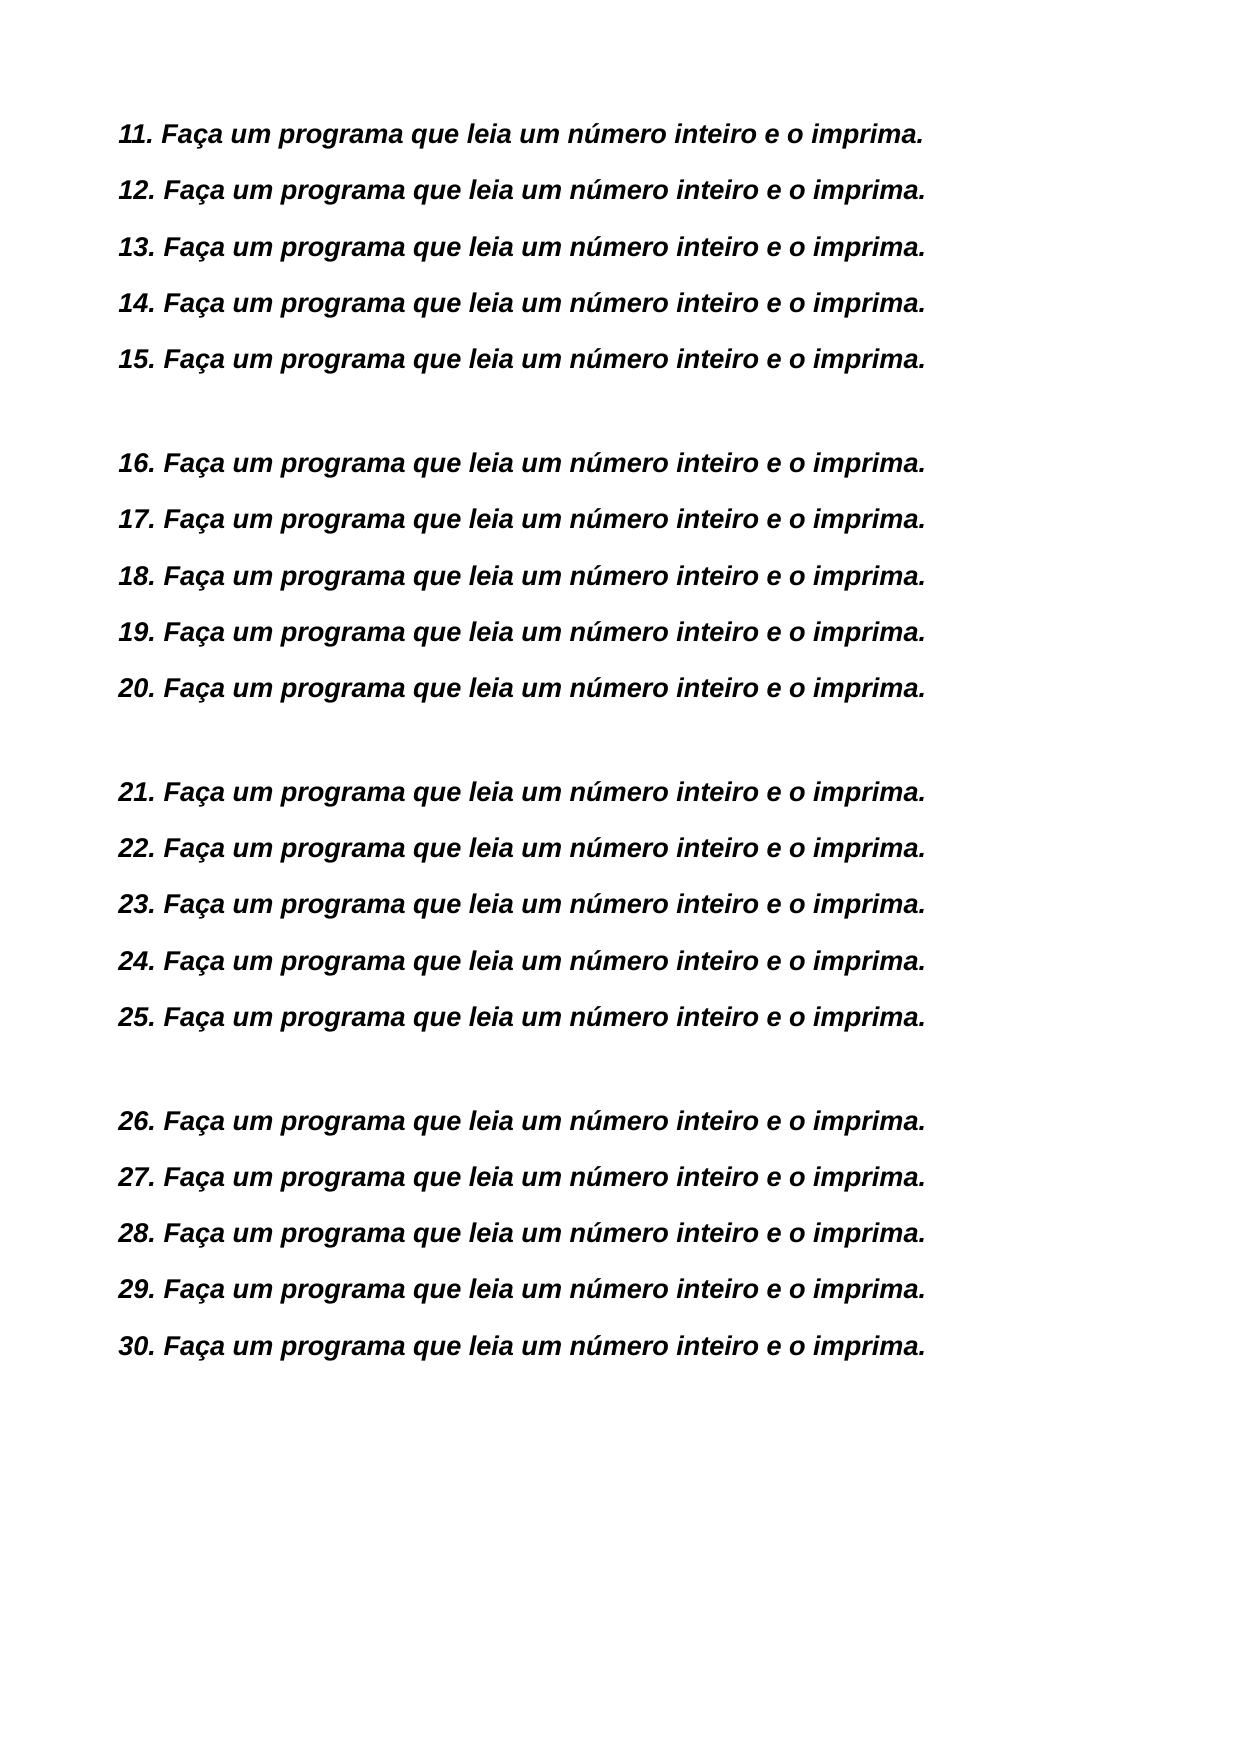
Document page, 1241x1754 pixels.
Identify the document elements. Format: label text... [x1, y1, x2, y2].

subtitle 28. Faça um programa que leia um número inteiro e o imprima. [118, 1217, 1122, 1248]
subtitle 12. Faça um programa que leia um número inteiro e o imprima. [118, 174, 1122, 206]
subtitle 19. Faça um programa que leia um número inteiro e o imprima. [118, 616, 1122, 647]
subtitle 14. Faça um programa que leia um número inteiro e o imprima. [118, 287, 1122, 318]
subtitle 13. Faça um programa que leia um número inteiro e o imprima. [118, 231, 1122, 262]
subtitle 20. Faça um programa que leia um número inteiro e o imprima. [118, 672, 1122, 703]
subtitle 17. Faça um programa que leia um número inteiro e o imprima. [118, 503, 1122, 534]
subtitle 18. Faça um programa que leia um número inteiro e o imprima. [118, 559, 1122, 591]
subtitle 30. Faça um programa que leia um número inteiro e o imprima. [118, 1330, 1122, 1361]
subtitle 25. Faça um programa que leia um número inteiro e o imprima. [118, 1001, 1122, 1032]
subtitle 21. Faça um programa que leia um número inteiro e o imprima. [118, 776, 1122, 807]
subtitle 11. Faça um programa que leia um número inteiro e o imprima. [118, 118, 1122, 149]
subtitle 29. Faça um programa que leia um número inteiro e o imprima. [118, 1273, 1122, 1305]
subtitle 26. Faça um programa que leia um número inteiro e o imprima. [118, 1105, 1122, 1136]
subtitle 16. Faça um programa que leia um número inteiro e o imprima. [118, 447, 1122, 478]
subtitle 22. Faça um programa que leia um número inteiro e o imprima. [118, 832, 1122, 863]
subtitle 27. Faça um programa que leia um número inteiro e o imprima. [118, 1161, 1122, 1192]
subtitle 24. Faça um programa que leia um número inteiro e o imprima. [118, 944, 1122, 976]
subtitle 23. Faça um programa que leia um número inteiro e o imprima. [118, 888, 1122, 919]
subtitle 15. Faça um programa que leia um número inteiro e o imprima. [118, 343, 1122, 374]
